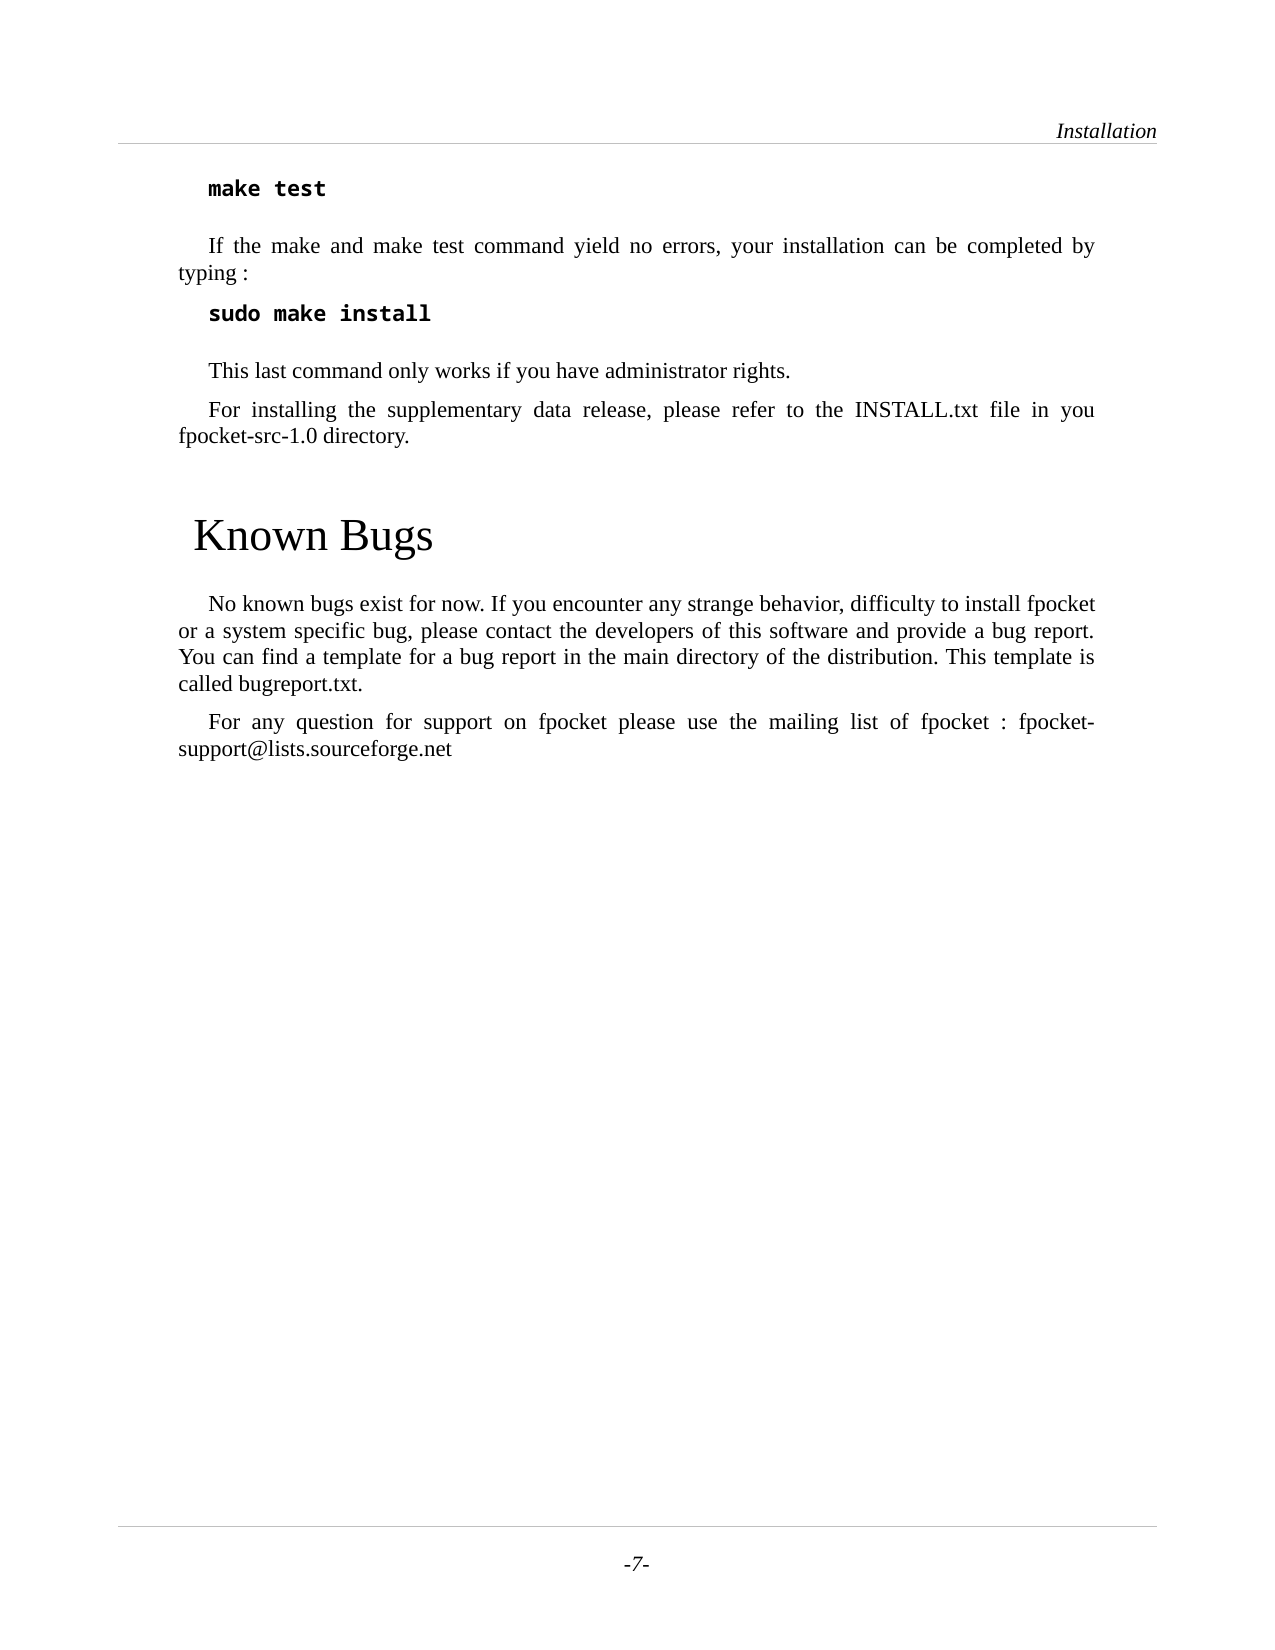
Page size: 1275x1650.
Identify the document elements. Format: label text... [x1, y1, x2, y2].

subtitle Known Bugs [193, 508, 1157, 561]
text sudo make install [208, 298, 1157, 327]
text For installing the supplementary data release, please refer to the INSTALL.txt file in you fpocket-src-1.0 directory. [178, 396, 1097, 449]
text This last command only works if you have administrator rights. [178, 357, 1097, 384]
text For any question for support on fpocket please use the mailing list of fpocket : fpocket-support@lists.sourceforge.net [178, 708, 1097, 761]
text If the make and make test command yield no errors, your installation can be completed by typing : [178, 232, 1097, 285]
text make test [208, 173, 1157, 203]
text No known bugs exist for now. If you encounter any strange behavior, difficulty to install fpocket or a system specific bug, please contact the developers of this software and provide a bug report. You can find a template for a bug report in the main directory of the distribution. This template is called bugreport.txt. [178, 591, 1097, 696]
